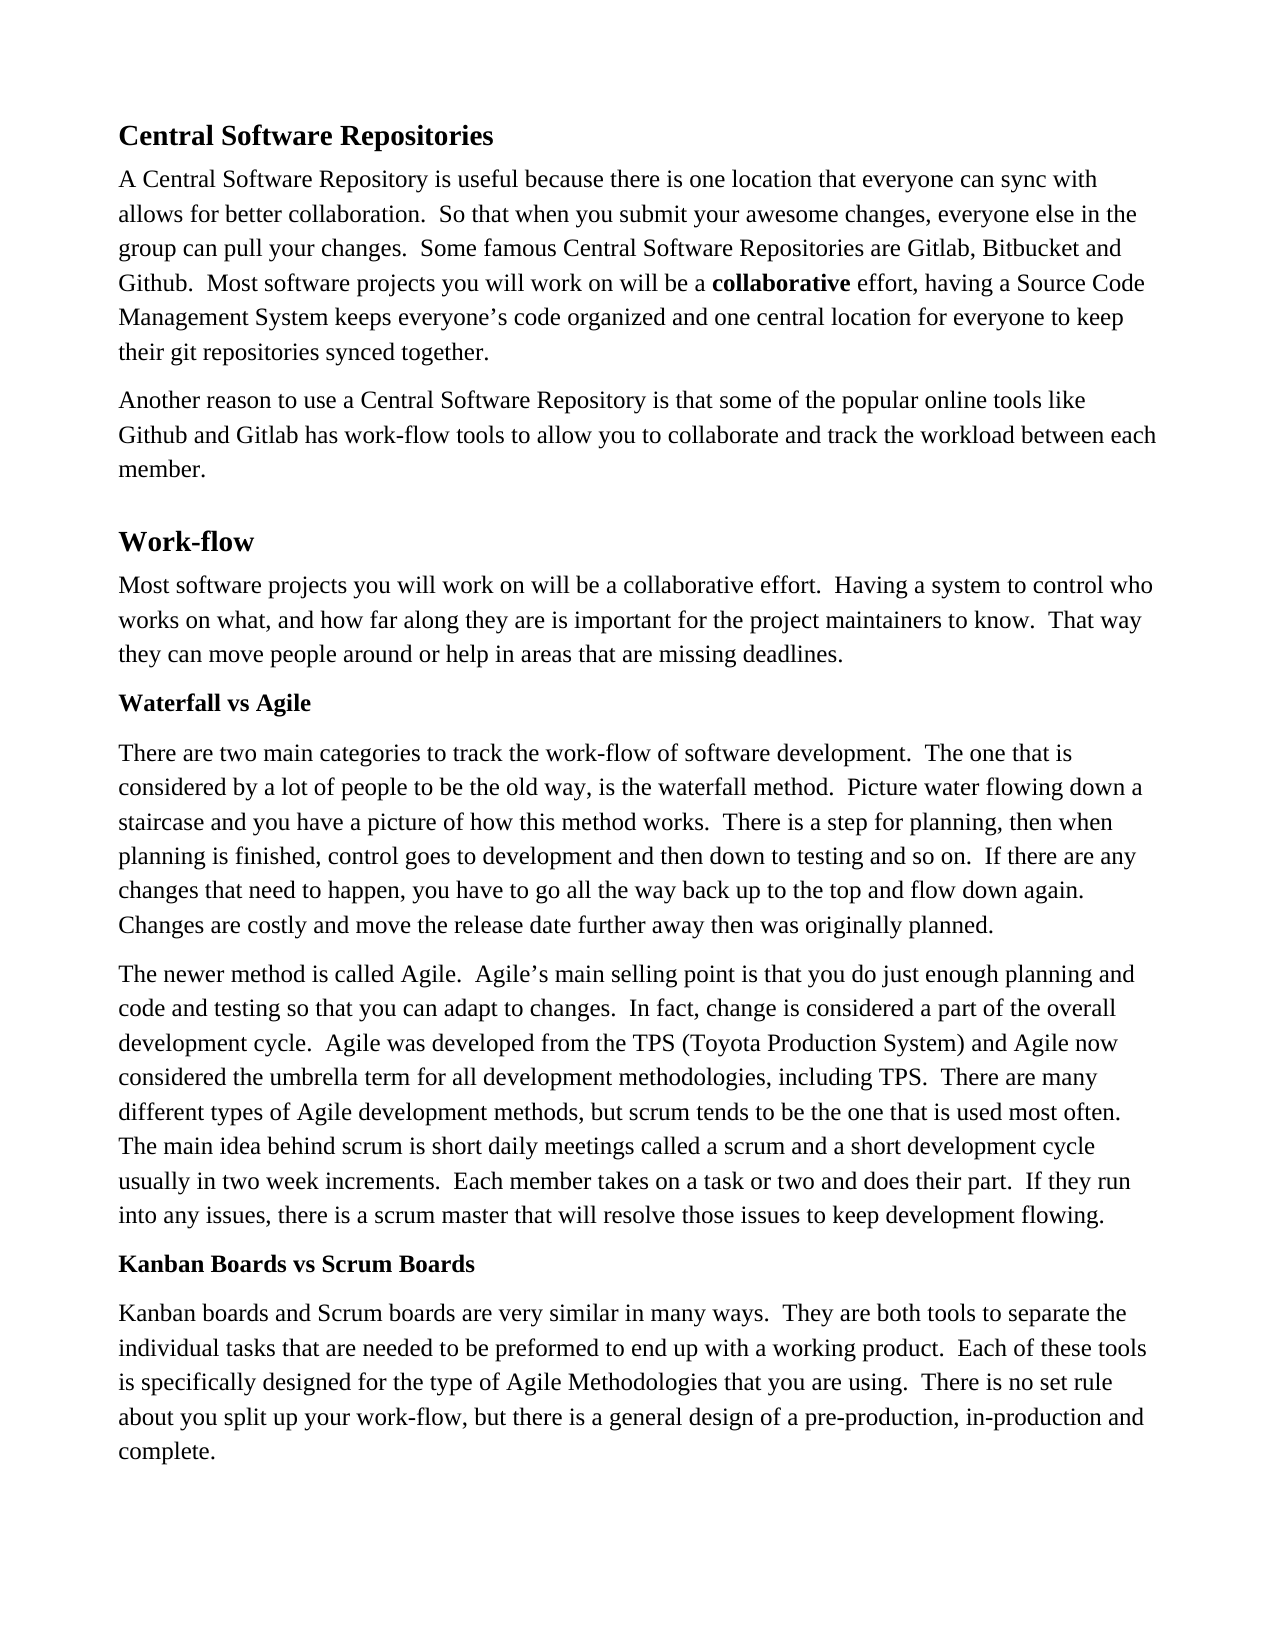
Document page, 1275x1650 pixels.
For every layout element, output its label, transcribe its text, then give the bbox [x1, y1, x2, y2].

text A Central Software Repository is useful because there is one location that everyone can sync with allows for better collaboration. So that when you submit your awesome changes, everyone else in the group can pull your changes. Some famous Central Software Repositories are Gitlab, Bitbucket and Github. Most software projects you will work on will be a collaborative effort, having a Source Code Management System keeps everyone’s code organized and one central location for everyone to keep their git repositories synced together. [118, 164, 1157, 365]
text Kanban boards and Scrum boards are very similar in many ways. They are both tools to separate the individual tasks that are needed to be preformed to end up with a working product. Each of these tools is specifically designed for the type of Agile Methodologies that you are using. There is no set rule about you split up your work-flow, but there is a general design of a pre-production, in-production and complete. [118, 1298, 1157, 1465]
text Another reason to use a Central Software Repository is that some of the popular online tools like Github and Gitlab has work-flow tools to allow you to collaborate and track the workload between each member. [118, 386, 1157, 483]
subtitle Work-flow [118, 524, 1157, 558]
text Kanban Boards vs Scrum Boards [118, 1249, 1157, 1278]
text Waterfall vs Agile [118, 688, 1157, 717]
text Most software projects you will work on will be a collaborative effort. Having a system to control who works on what, and how far along they are is important for the project maintainers to know. That way they can move people around or help in areas that are missing deadlines. [118, 571, 1157, 668]
text There are two main categories to track the work-flow of software development. The one that is considered by a lot of people to be the old way, is the waterfall method. Picture water flowing down a staircase and you have a picture of how this method works. There is a step for planning, then when planning is finished, control goes to development and then down to testing and so on. If there are any changes that need to happen, you have to go all the way back up to the top and flow down again. Changes are costly and move the release date further away then was originally planned. [118, 738, 1157, 939]
text The newer method is called Agile. Agile’s main selling point is that you do just enough planning and code and testing so that you can adapt to changes. In fact, change is considered a part of the overall development cycle. Agile was developed from the TPS (Toyota Production System) and Agile now considered the umbrella term for all development methodologies, including TPS. There are many different types of Agile development methods, but scrum tends to be the one that is used most often. The main idea behind scrum is short daily meetings called a scrum and a short development cycle usually in two week increments. Each member takes on a task or two and does their part. If they run into any issues, there is a scrum master that will resolve those issues to keep development flowing. [118, 959, 1157, 1229]
subtitle Central Software Repositories [118, 118, 1157, 152]
